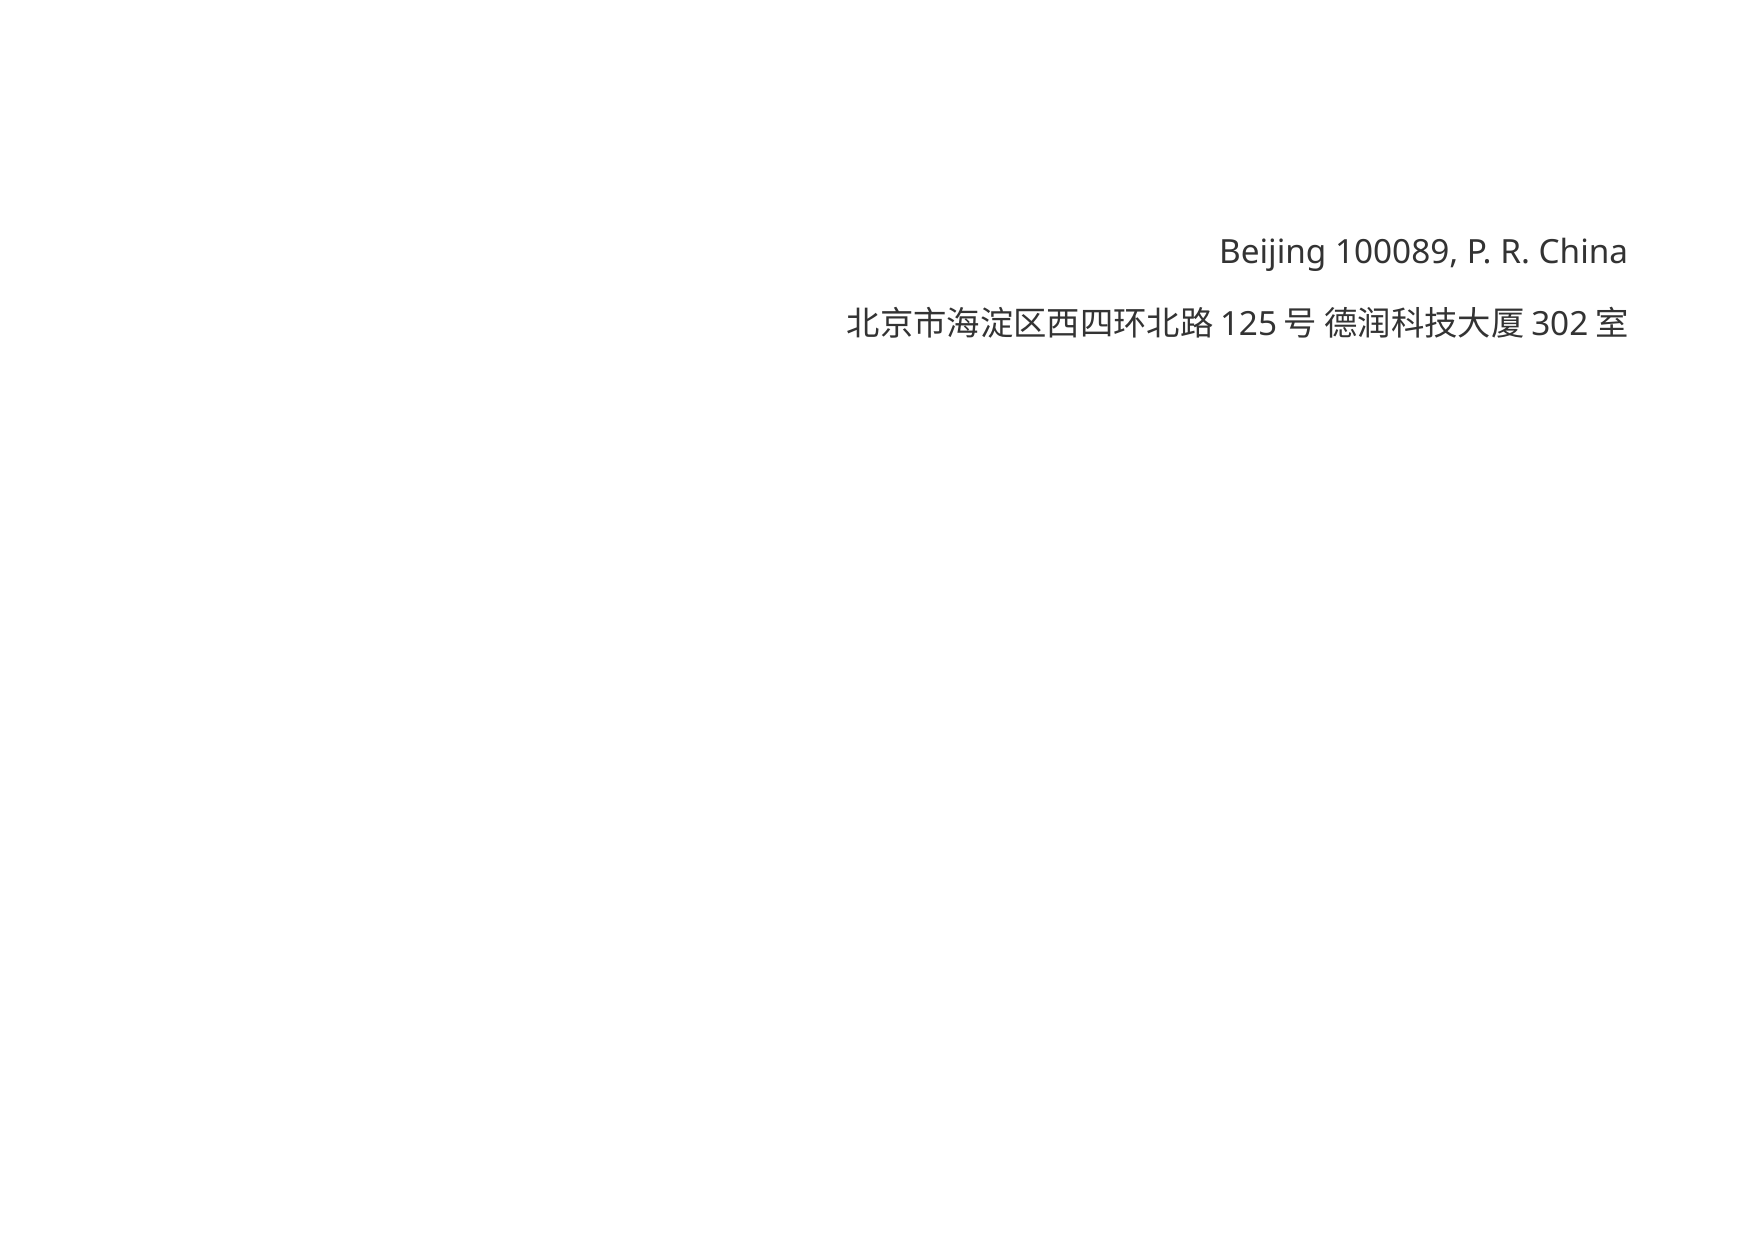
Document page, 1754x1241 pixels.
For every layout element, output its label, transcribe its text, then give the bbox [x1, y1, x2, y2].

text 北京市海淀区西四环北路125号 德润科技大厦302室 [141, 296, 1628, 345]
text Beijing 100089, P. R. China [141, 228, 1628, 273]
